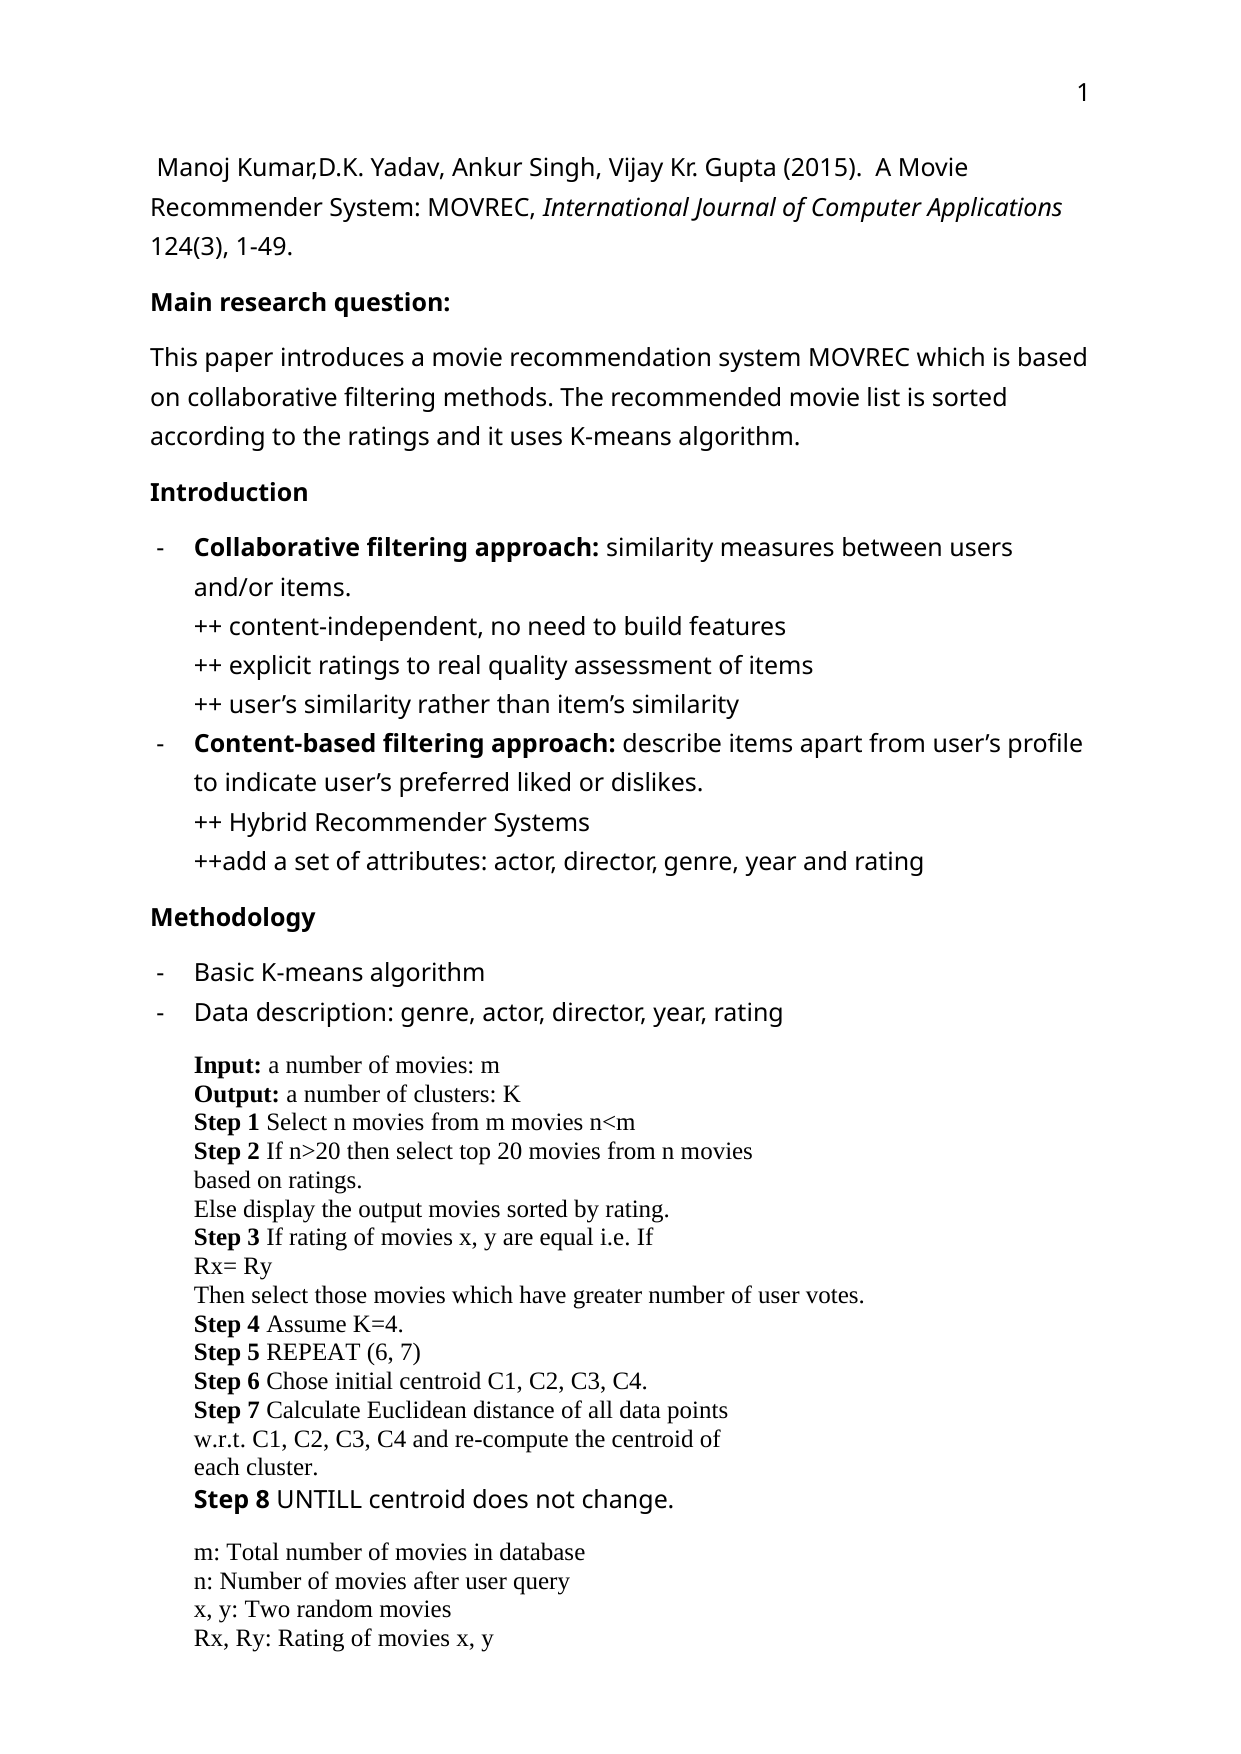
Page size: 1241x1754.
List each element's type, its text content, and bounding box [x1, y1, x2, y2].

text n: Number of movies after user query [194, 1566, 1090, 1594]
text m: Total number of movies in database [194, 1537, 1090, 1566]
text Step 5 REPEAT (6, 7) [194, 1337, 1090, 1366]
text Step 7 Calculate Euclidean distance of all data points [194, 1395, 1090, 1424]
list Collaborative filtering approach: similarity measures between users and/or items. [156, 530, 1090, 603]
text Main research question: [150, 284, 1090, 318]
list ++ user’s similarity rather than item’s similarity [194, 687, 1090, 721]
list ++add a set of attributes: actor, director, genre, year and rating [194, 843, 1090, 877]
text based on ratings. [194, 1165, 1090, 1194]
text Rx, Ry: Rating of movies x, y [194, 1623, 1090, 1652]
list Data description: genre, actor, director, year, rating [156, 994, 1090, 1028]
text Step 6 Chose initial centroid C1, C2, C3, C4. [194, 1366, 1090, 1395]
text Methodology [150, 899, 1090, 933]
list Content-based filtering approach: describe items apart from user’s profile to indicate user’s preferred liked or dislikes. [156, 726, 1090, 799]
text Introduction [150, 474, 1090, 508]
text Step 2 If n>20 then select top 20 movies from n movies [194, 1136, 1090, 1165]
text Manoj Kumar,D.K. Yadav, Ankur Singh, Vijay Kr. Gupta (2015). A Movie Recommender System: MOVREC, International Journal of Computer Applications 124(3), 1-49. [150, 150, 1090, 262]
text Then select those movies which have greater number of user votes. [194, 1280, 1090, 1309]
text Step 4 Assume K=4. [194, 1309, 1090, 1337]
list ++ content-independent, no need to build features [194, 608, 1090, 642]
text Rx= Ry [194, 1251, 1090, 1280]
text x, y: Two random movies [194, 1594, 1090, 1623]
text Step 3 If rating of movies x, y are equal i.e. If [194, 1222, 1090, 1251]
text Input: a number of movies: m [194, 1050, 1090, 1079]
text each cluster. [194, 1452, 1090, 1481]
text Output: a number of clusters: K [194, 1079, 1090, 1107]
text This paper introduces a movie recommendation system MOVREC which is based on collaborative filtering methods. The recommended movie list is sorted according to the ratings and it uses K-means algorithm. [150, 340, 1090, 452]
text w.r.t. C1, C2, C3, C4 and re-compute the centroid of [194, 1424, 1090, 1452]
list ++ explicit ratings to real quality assessment of items [194, 647, 1090, 682]
text Else display the output movies sorted by rating. [194, 1194, 1090, 1222]
list Basic K-means algorithm [156, 955, 1090, 989]
text Step 1 Select n movies from m movies n<m [194, 1107, 1090, 1136]
list Step 8 UNTILL centroid does not change. [194, 1481, 1090, 1515]
list ++ Hybrid Recommender Systems [194, 804, 1090, 838]
